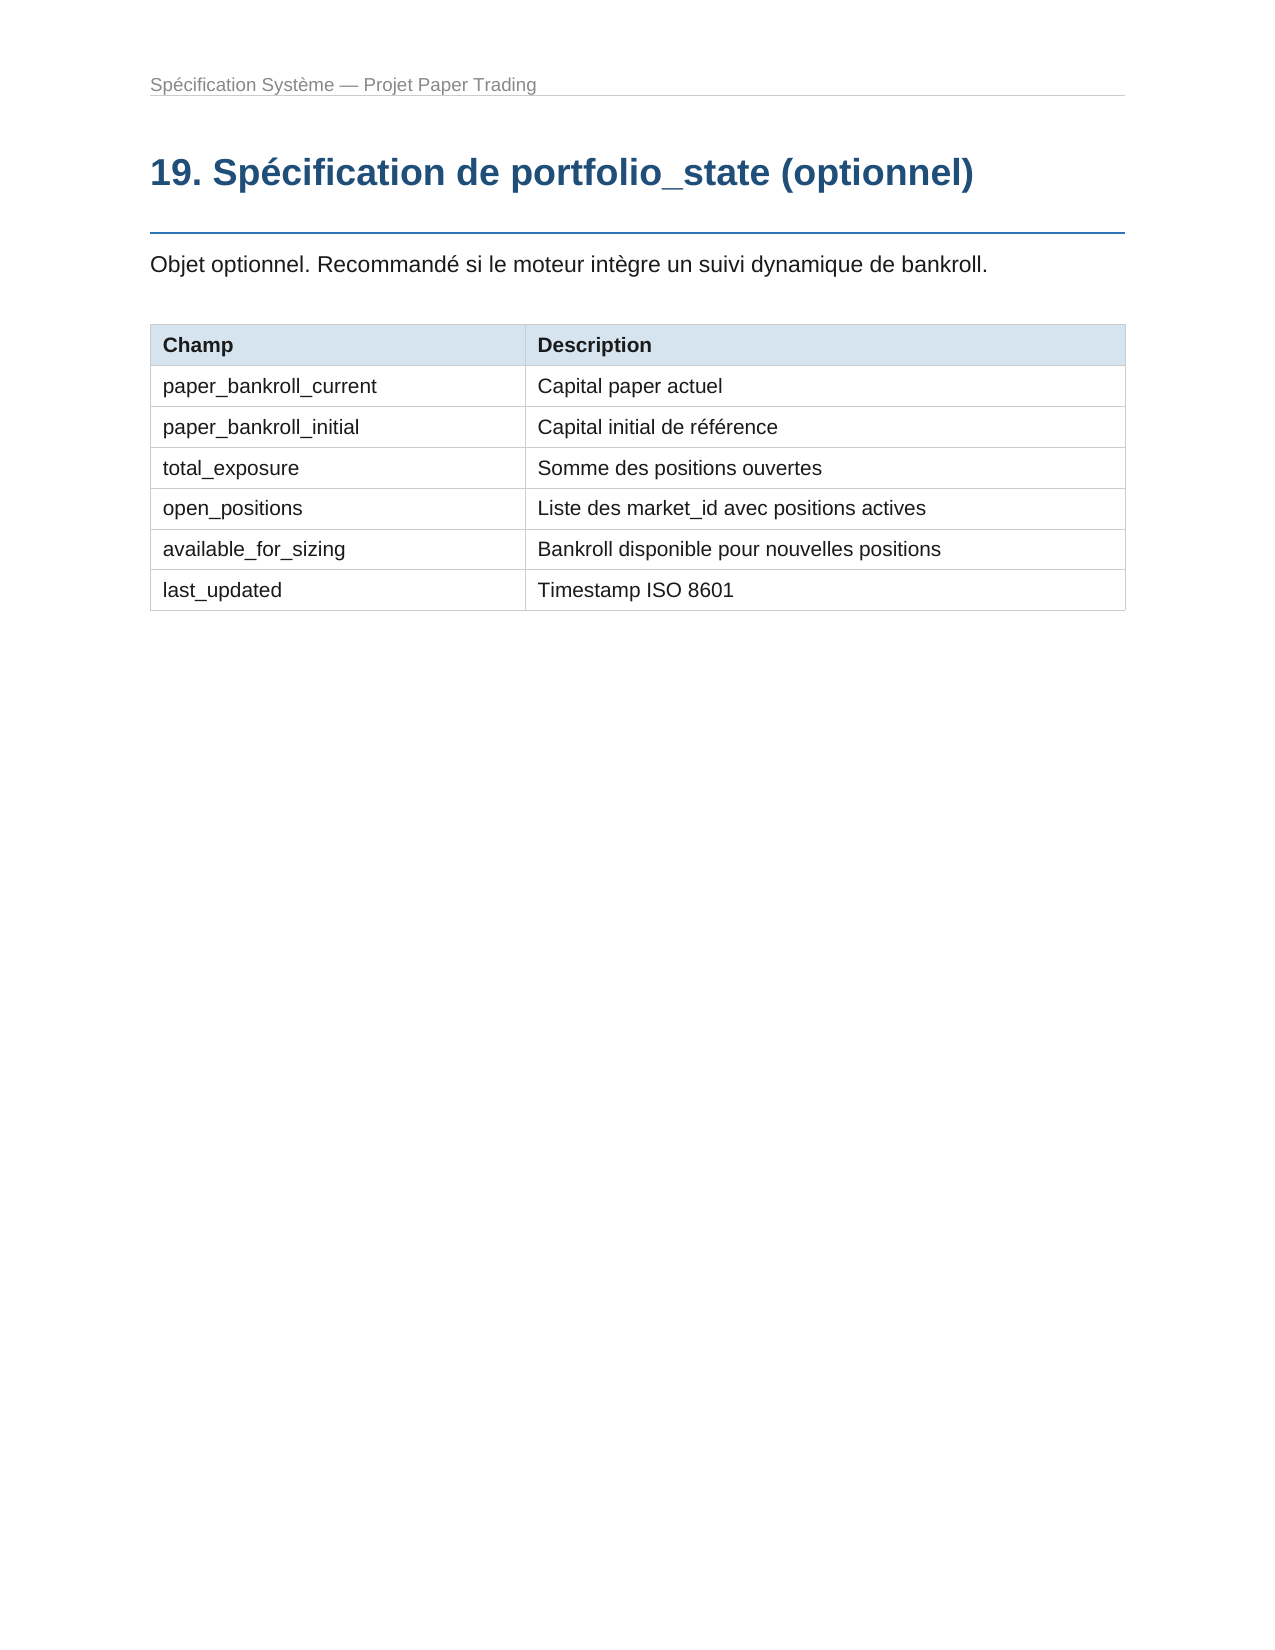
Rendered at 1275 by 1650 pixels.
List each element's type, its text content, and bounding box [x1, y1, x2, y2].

subtitle 19. Spécification de portfolio_state (optionnel) [150, 150, 1125, 193]
table_cell paper_bankroll_current [151, 366, 525, 406]
table_cell open_positions [151, 489, 525, 528]
table_cell Liste des market_id avec positions actives [526, 489, 1125, 528]
table_cell Somme des positions ouvertes [526, 448, 1125, 488]
table_header Champ [151, 325, 525, 365]
table_header Description [526, 325, 1125, 365]
table_cell Capital initial de référence [526, 407, 1125, 447]
table_cell paper_bankroll_initial [151, 407, 525, 447]
text Objet optionnel. Recommandé si le moteur intègre un suivi dynamique de bankroll. [150, 251, 1125, 277]
table_cell Timestamp ISO 8601 [526, 570, 1125, 610]
table_cell Capital paper actuel [526, 366, 1125, 406]
table_cell Bankroll disponible pour nouvelles positions [526, 530, 1125, 569]
table_cell total_exposure [151, 448, 525, 488]
table_cell available_for_sizing [151, 530, 525, 569]
table_cell last_updated [151, 570, 525, 610]
